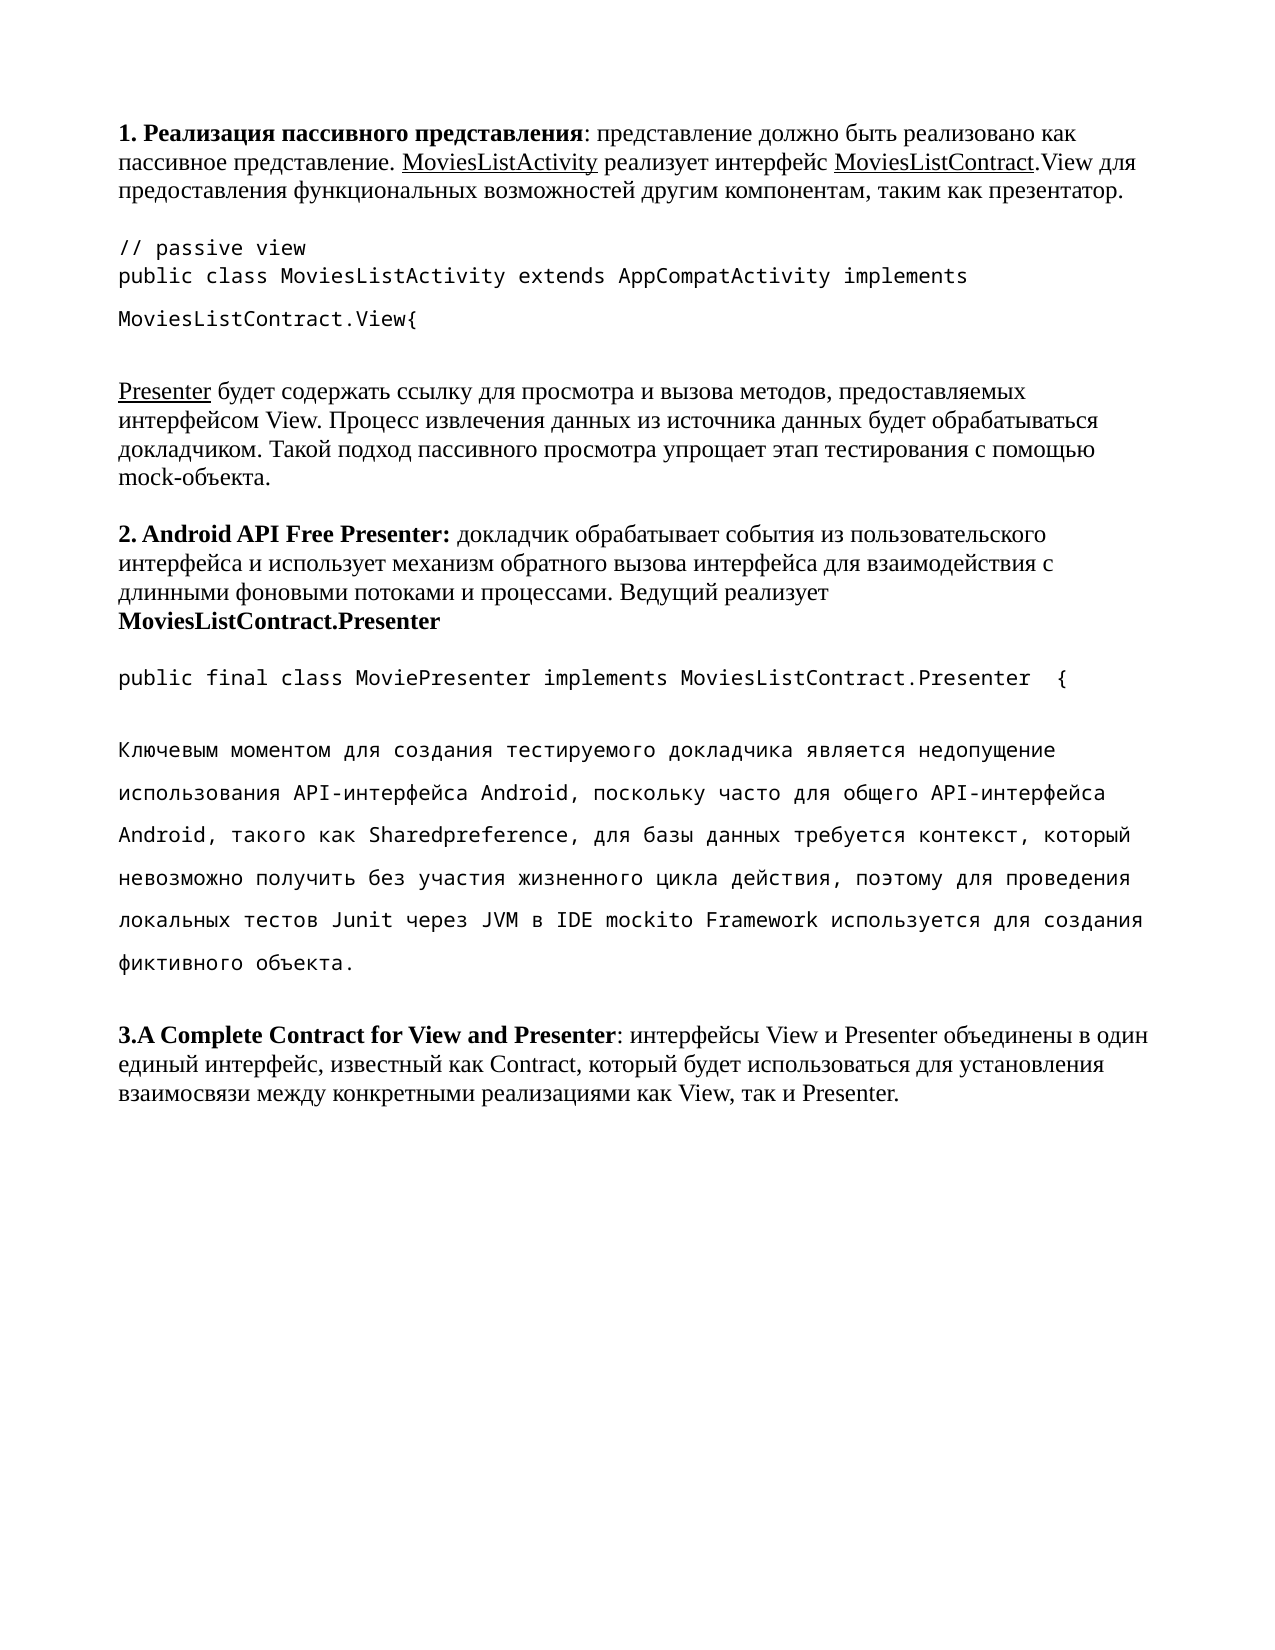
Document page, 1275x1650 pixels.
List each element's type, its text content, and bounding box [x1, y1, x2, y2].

text Ключевым моментом для создания тестируемого докладчика является недопущение использования API-интерфейса Android, поскольку часто для общего API-интерфейса Android, такого как Sharedpreference, для базы данных требуется контекст, который невозможно получить без участия жизненного цикла действия, поэтому для проведения локальных тестов Junit через JVM в IDE mockito Framework используется для создания фиктивного объекта. [118, 735, 1157, 976]
text public final class MoviePresenter implements MoviesListContract.Presenter { [118, 663, 1157, 691]
text Presenter будет содержать ссылку для просмотра и вызова методов, предоставляемых интерфейсом View. Процесс извлечения данных из источника данных будет обрабатываться докладчиком. Такой подход пассивного просмотра упрощает этап тестирования с помощью mock-объекта. [118, 376, 1157, 491]
text 1. Реализация пассивного представления: представление должно быть реализовано как пассивное представление. MoviesListActivity реализует интерфейс MoviesListContract.View для предоставления функциональных возможностей другим компонентам, таким как презентатор. [118, 118, 1157, 204]
text // passive view [118, 233, 1157, 262]
text 2. Android API Free Presenter: докладчик обрабатывает события из пользовательского интерфейса и использует механизм обратного вызова интерфейса для взаимодействия с длинными фоновыми потоками и процессами. Ведущий реализует MoviesListContract.Presenter [118, 519, 1157, 634]
text 3.A Complete Contract for View and Presenter: интерфейсы View и Presenter объединены в один единый интерфейс, известный как Contract, который будет использоваться для установления взаимосвязи между конкретными реализациями как View, так и Presenter. [118, 1020, 1157, 1106]
text public class MoviesListActivity extends AppCompatActivity implements MoviesListContract.View{ [118, 262, 1157, 333]
